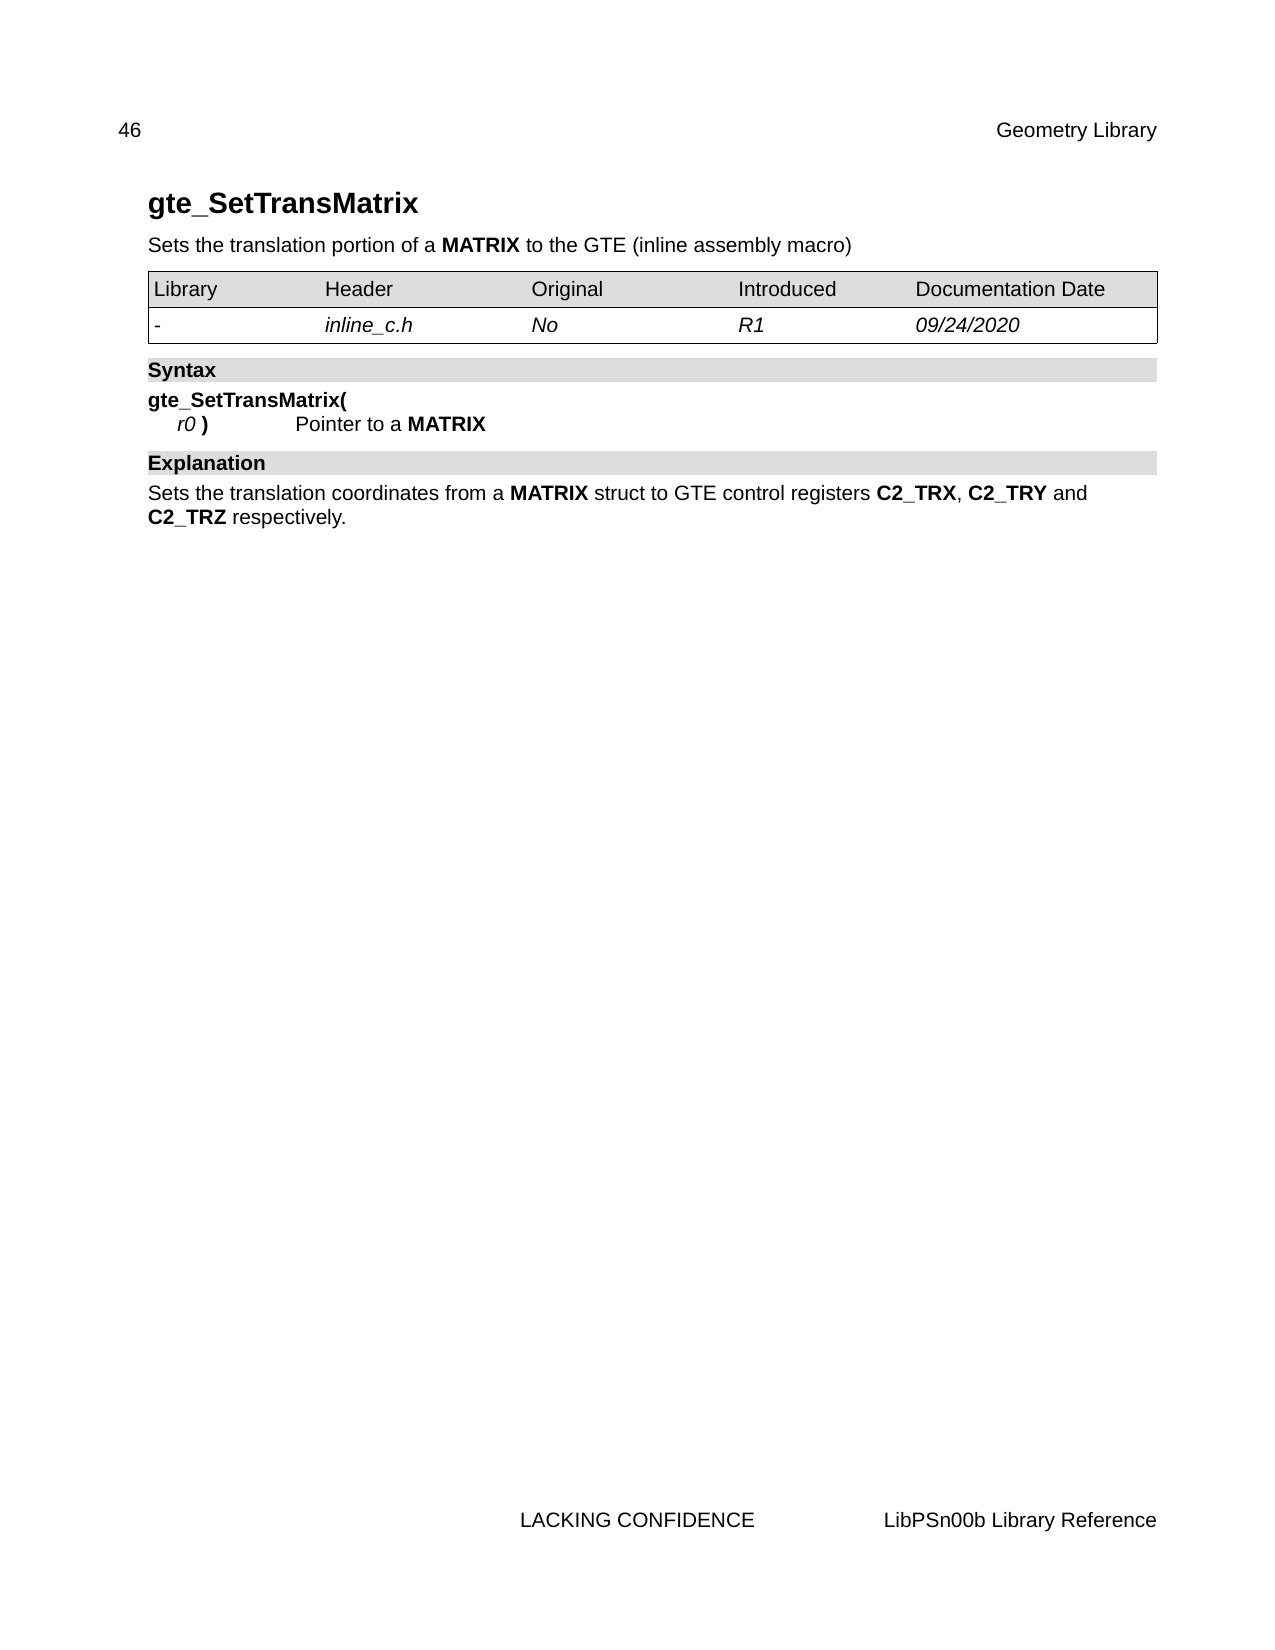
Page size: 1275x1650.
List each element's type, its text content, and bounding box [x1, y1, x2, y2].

text - inline_c.h No R1 09/24/2020 [149, 308, 1157, 343]
text Sets the translation portion of a MATRIX to the GTE (inline assembly macro) [148, 232, 1157, 256]
text r0 ) Pointer to a MATRIX [148, 412, 1157, 436]
subtitle Syntax [148, 358, 1157, 382]
subtitle Explanation [148, 451, 1157, 475]
subtitle gte_SetTransMatrix [148, 186, 1157, 220]
text gte_SetTransMatrix( [148, 388, 1157, 412]
text Sets the translation coordinates from a MATRIX struct to GTE control registers C2_TRX, C2_TRY and C2_TRZ respectively. [148, 481, 1157, 528]
text Library Header Original Introduced Documentation Date [149, 272, 1157, 307]
